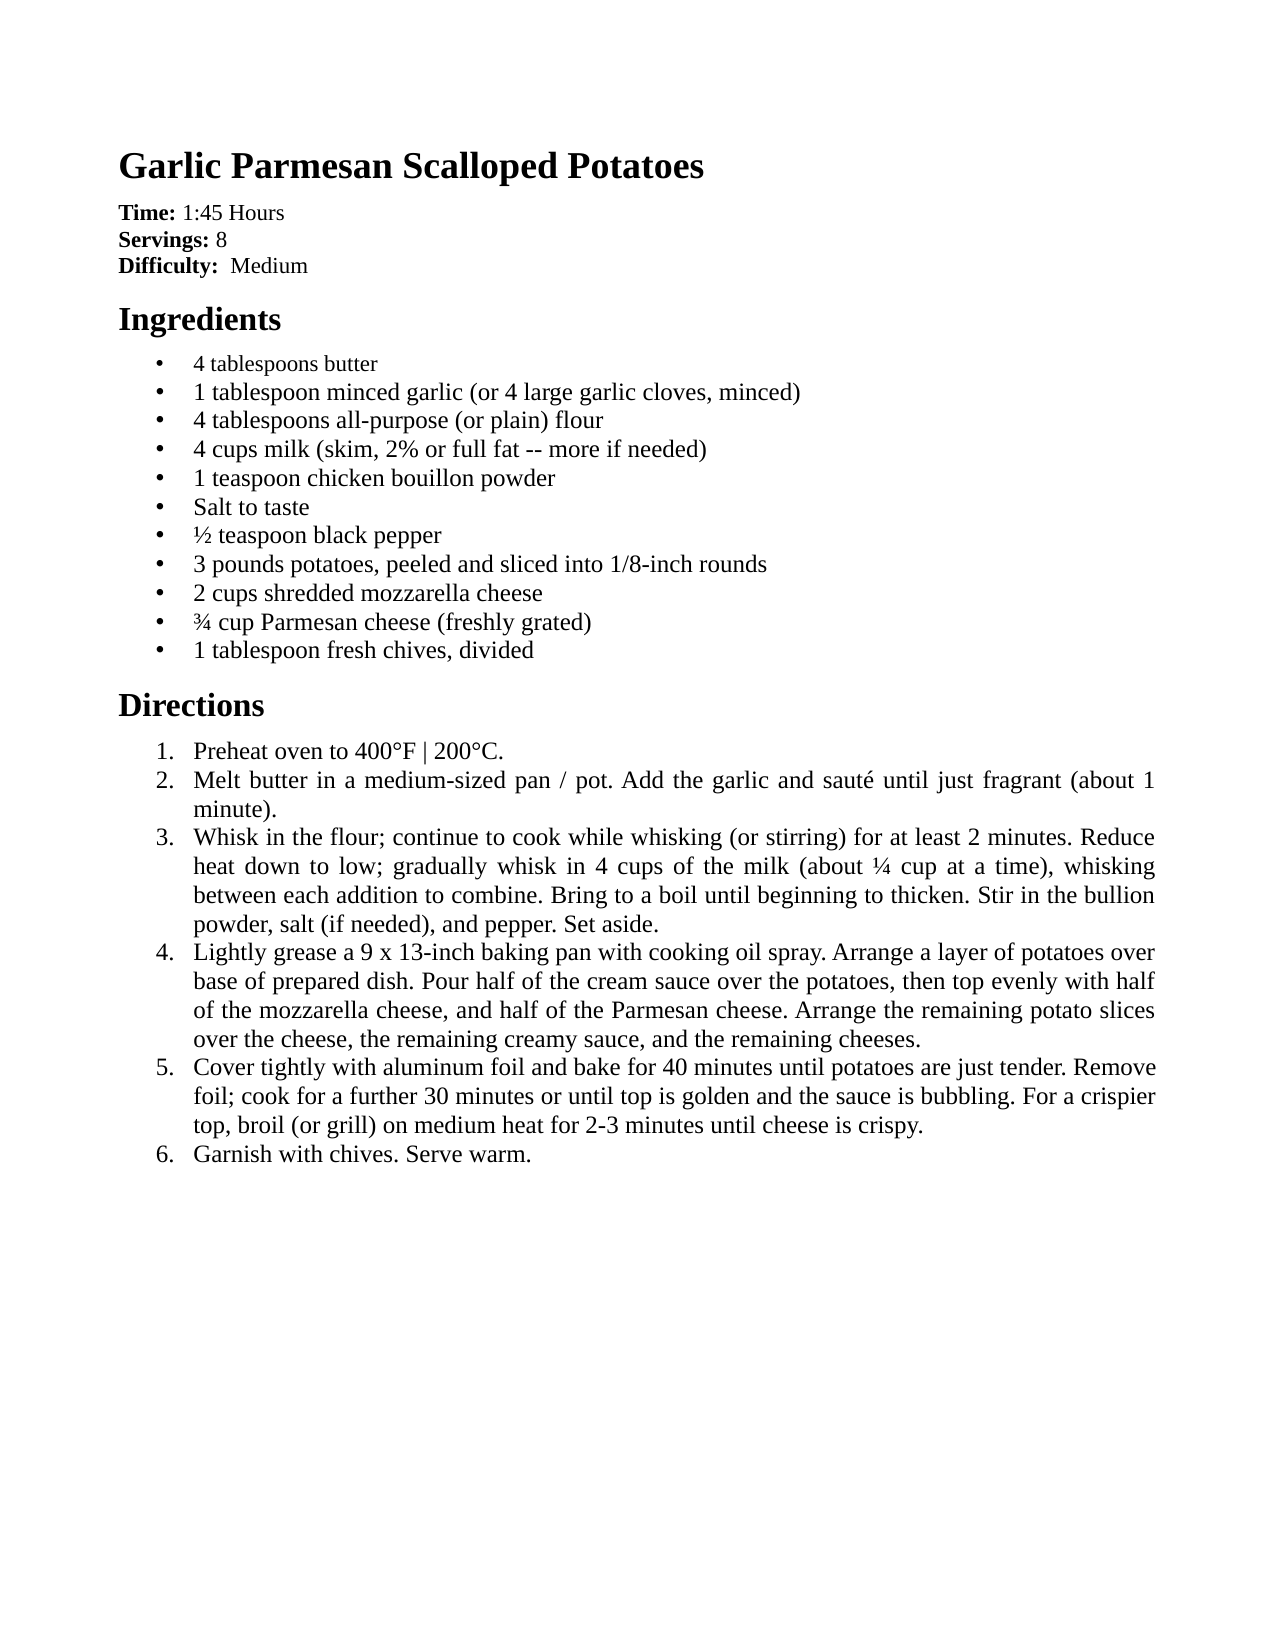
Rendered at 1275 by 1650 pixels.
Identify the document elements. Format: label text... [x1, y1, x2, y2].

list Salt to taste [156, 492, 1157, 520]
subtitle Ingredients [118, 299, 1157, 338]
list Lightly grease a 9 x 13-inch baking pan with cooking oil spray. Arrange a layer of potatoes over base of prepared dish. Pour half of the cream sauce over the potatoes, then top evenly with half of the mozzarella cheese, and half of the Parmesan cheese. Arrange the remaining potato slices over the cheese, the remaining creamy sauce, and the remaining cheeses. [156, 937, 1157, 1052]
list Melt butter in a medium-sized pan / pot. Add the garlic and sauté until just fragrant (about 1 minute). [156, 765, 1157, 822]
list 4 tablespoons butter [156, 350, 1157, 377]
list 3 pounds potatoes, peeled and sliced into 1/8-inch rounds [156, 549, 1157, 578]
list Preheat oven to 400°F | 200°C. [156, 736, 1157, 765]
list Cover tightly with aluminum foil and bake for 40 minutes until potatoes are just tender. Remove foil; cook for a further 30 minutes or until top is golden and the sauce is bubbling. For a crispier top, broil (or grill) on medium heat for 2-3 minutes until cheese is crispy. [156, 1052, 1157, 1139]
list 4 tablespoons all-purpose (or plain) flour [156, 405, 1157, 434]
list ½ teaspoon black pepper [156, 520, 1157, 549]
subtitle Directions [118, 685, 1157, 724]
subtitle Garlic Parmesan Scalloped Potatoes [118, 143, 1157, 187]
text Difficulty: Medium [118, 252, 1157, 278]
text Time: 1:45 Hours [118, 199, 1157, 226]
text Servings: 8 [118, 226, 1157, 252]
list 1 tablespoon minced garlic (or 4 large garlic cloves, minced) [156, 377, 1157, 405]
list 4 cups milk (skim, 2% or full fat -- more if needed) [156, 434, 1157, 463]
list ¾ cup Parmesan cheese (freshly grated) [156, 607, 1157, 635]
list 1 tablespoon fresh chives, divided [156, 635, 1157, 664]
list Garnish with chives. Serve warm. [156, 1139, 1157, 1167]
list 1 teaspoon chicken bouillon powder [156, 463, 1157, 492]
list Whisk in the flour; continue to cook while whisking (or stirring) for at least 2 minutes. Reduce heat down to low; gradually whisk in 4 cups of the milk (about ¼ cup at a time), whisking between each addition to combine. Bring to a boil until beginning to thicken. Stir in the bullion powder, salt (if needed), and pepper. Set aside. [156, 822, 1157, 937]
list 2 cups shredded mozzarella cheese [156, 578, 1157, 607]
